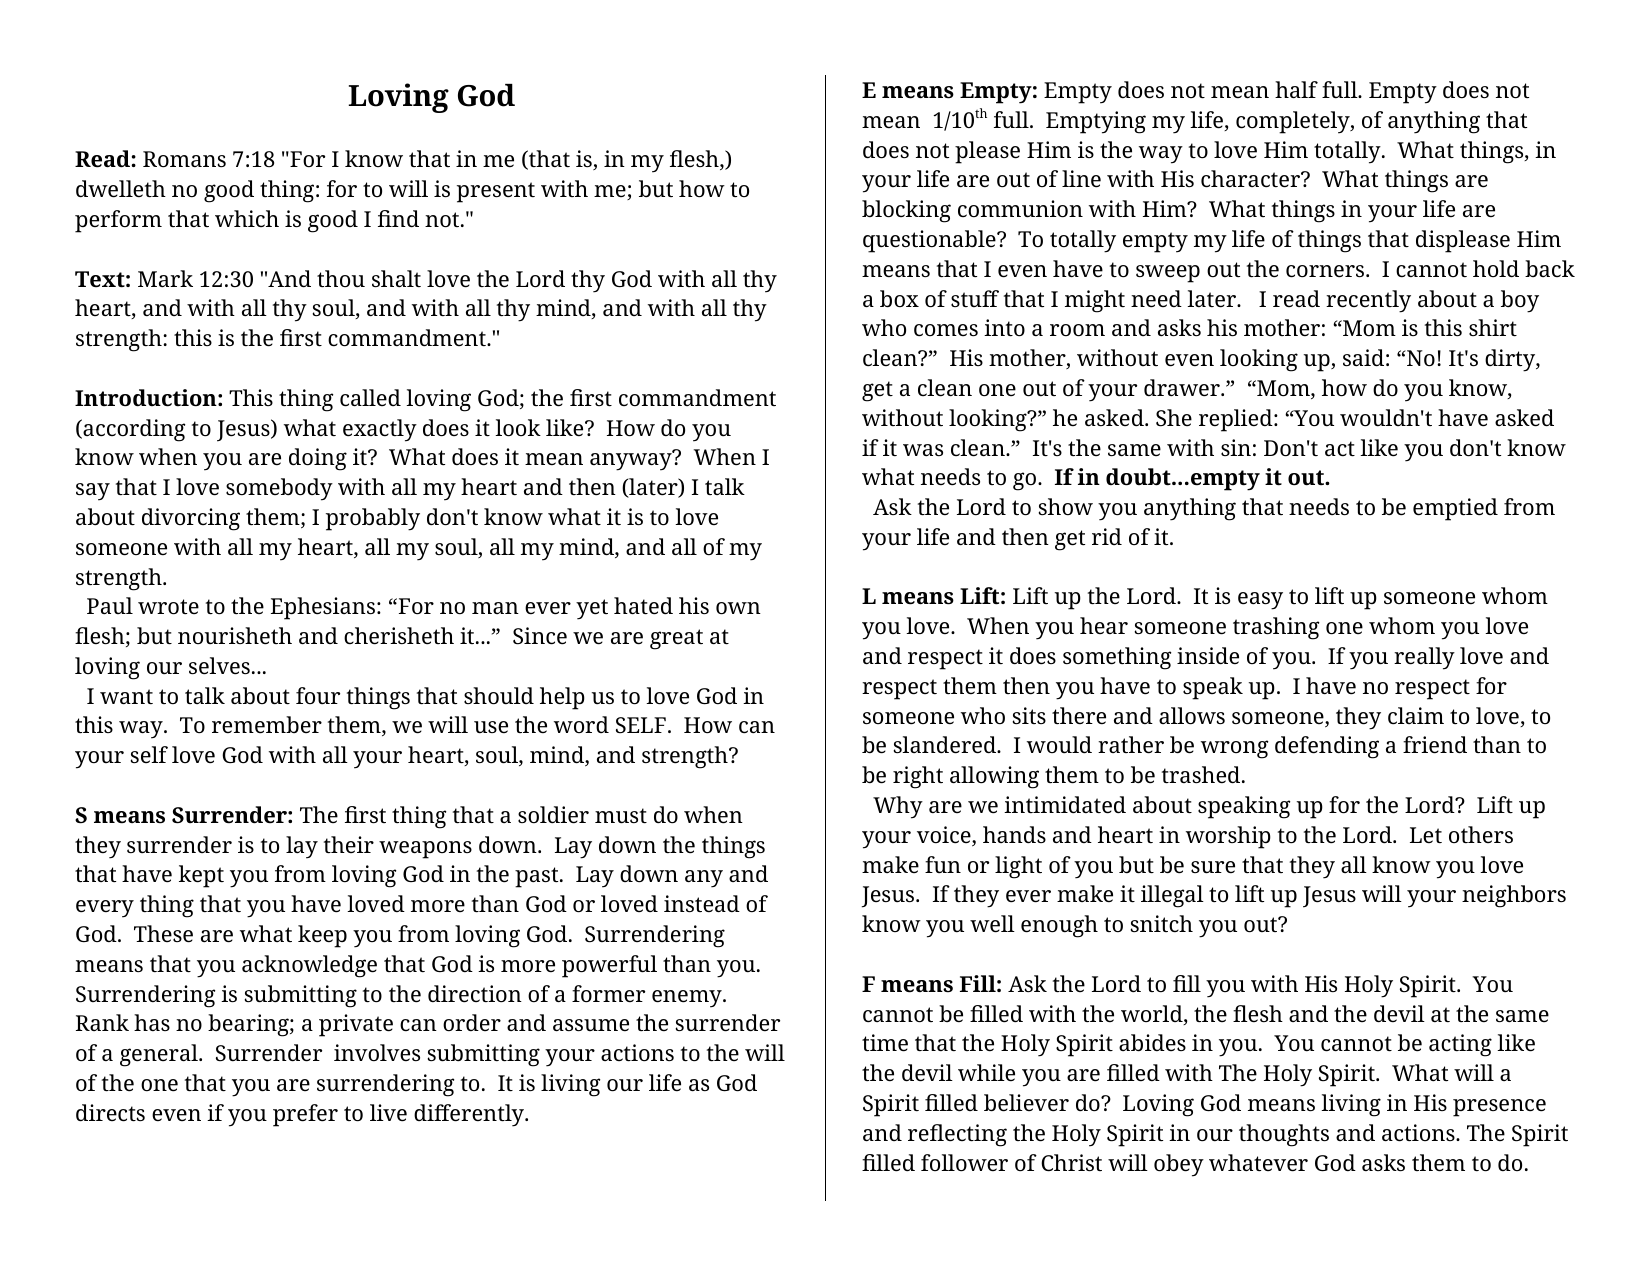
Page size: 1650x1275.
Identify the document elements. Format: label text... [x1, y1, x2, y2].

text E means Empty: Empty does not mean half full. Empty does not mean 1/10th full. Emptying my life, completely, of anything that does not please Him is the way to love Him totally. What things, in your life are out of line with His character? What things are blocking communion with Him? What things in your life are questionable? To totally empty my life of things that displease Him means that I even have to sweep out the corners. I cannot hold back a box of stuff that I might need later. I read recently about a boy who comes into a room and asks his mother: “Mom is this shirt clean?” His mother, without even looking up, said: “No! It's dirty, get a clean one out of your drawer.” “Mom, how do you know, without looking?” he asked. She replied: “You wouldn't have asked if it was clean.” It's the same with sin: Don't act like you don't know what needs to go. If in doubt...empty it out. [862, 75, 1575, 492]
text Why are we intimidated about speaking up for the Lord? Lift up your voice, hands and heart in worship to the Lord. Let others make fun or light of you but be sure that they all know you love Jesus. If they ever make it illegal to lift up Jesus will your neighbors know you well enough to snitch you out? [862, 790, 1575, 939]
text S means Surrender: The first thing that a soldier must do when they surrender is to lay their weapons down. Lay down the things that have kept you from loving God in the past. Lay down any and every thing that you have loved more than God or loved instead of God. These are what keep you from loving God. Surrendering means that you acknowledge that God is more powerful than you. Surrendering is submitting to the direction of a former enemy. Rank has no bearing; a private can order and assume the surrender of a general. Surrender involves submitting your actions to the will of the one that you are surrendering to. It is living our life as God directs even if you prefer to live differently. [75, 800, 788, 1128]
text Introduction: This thing called loving God; the first commandment (according to Jesus) what exactly does it look like? How do you know when you are doing it? What does it mean anyway? When I say that I love somebody with all my heart and then (later) I talk about divorcing them; I probably don't know what it is to love someone with all my heart, all my soul, all my mind, and all of my strength. [75, 383, 788, 591]
title Loving God [75, 75, 788, 115]
text Paul wrote to the Ephesians: “For no man ever yet hated his own flesh; but nourisheth and cherisheth it...” Since we are great at loving our selves... [75, 591, 788, 681]
text Text: Mark 12:30 "And thou shalt love the Lord thy God with all thy heart, and with all thy soul, and with all thy mind, and with all thy strength: this is the first commandment." [75, 264, 788, 353]
text Ask the Lord to show you anything that needs to be emptied from your life and then get rid of it. [862, 492, 1575, 552]
text Read: Romans 7:18 "For I know that in me (that is, in my flesh,) dwelleth no good thing: for to will is present with me; but how to perform that which is good I find not." [75, 144, 788, 234]
text L means Lift: Lift up the Lord. It is easy to lift up someone whom you love. When you hear someone trashing one whom you love and respect it does something inside of you. If you really love and respect them then you have to speak up. I have no respect for someone who sits there and allows someone, they claim to love, to be slandered. I would rather be wrong defending a friend than to be right allowing them to be trashed. [862, 581, 1575, 790]
text I want to talk about four things that should help us to love God in this way. To remember them, we will use the word SELF. How can your self love God with all your heart, soul, mind, and strength? [75, 681, 788, 770]
text F means Fill: Ask the Lord to fill you with His Holy Spirit. You cannot be filled with the world, the flesh and the devil at the same time that the Holy Spirit abides in you. You cannot be acting like the devil while you are filled with The Holy Spirit. What will a Spirit filled believer do? Loving God means living in His presence and reflecting the Holy Spirit in our thoughts and actions. The Spirit filled follower of Christ will obey whatever God asks them to do. [862, 969, 1575, 1177]
